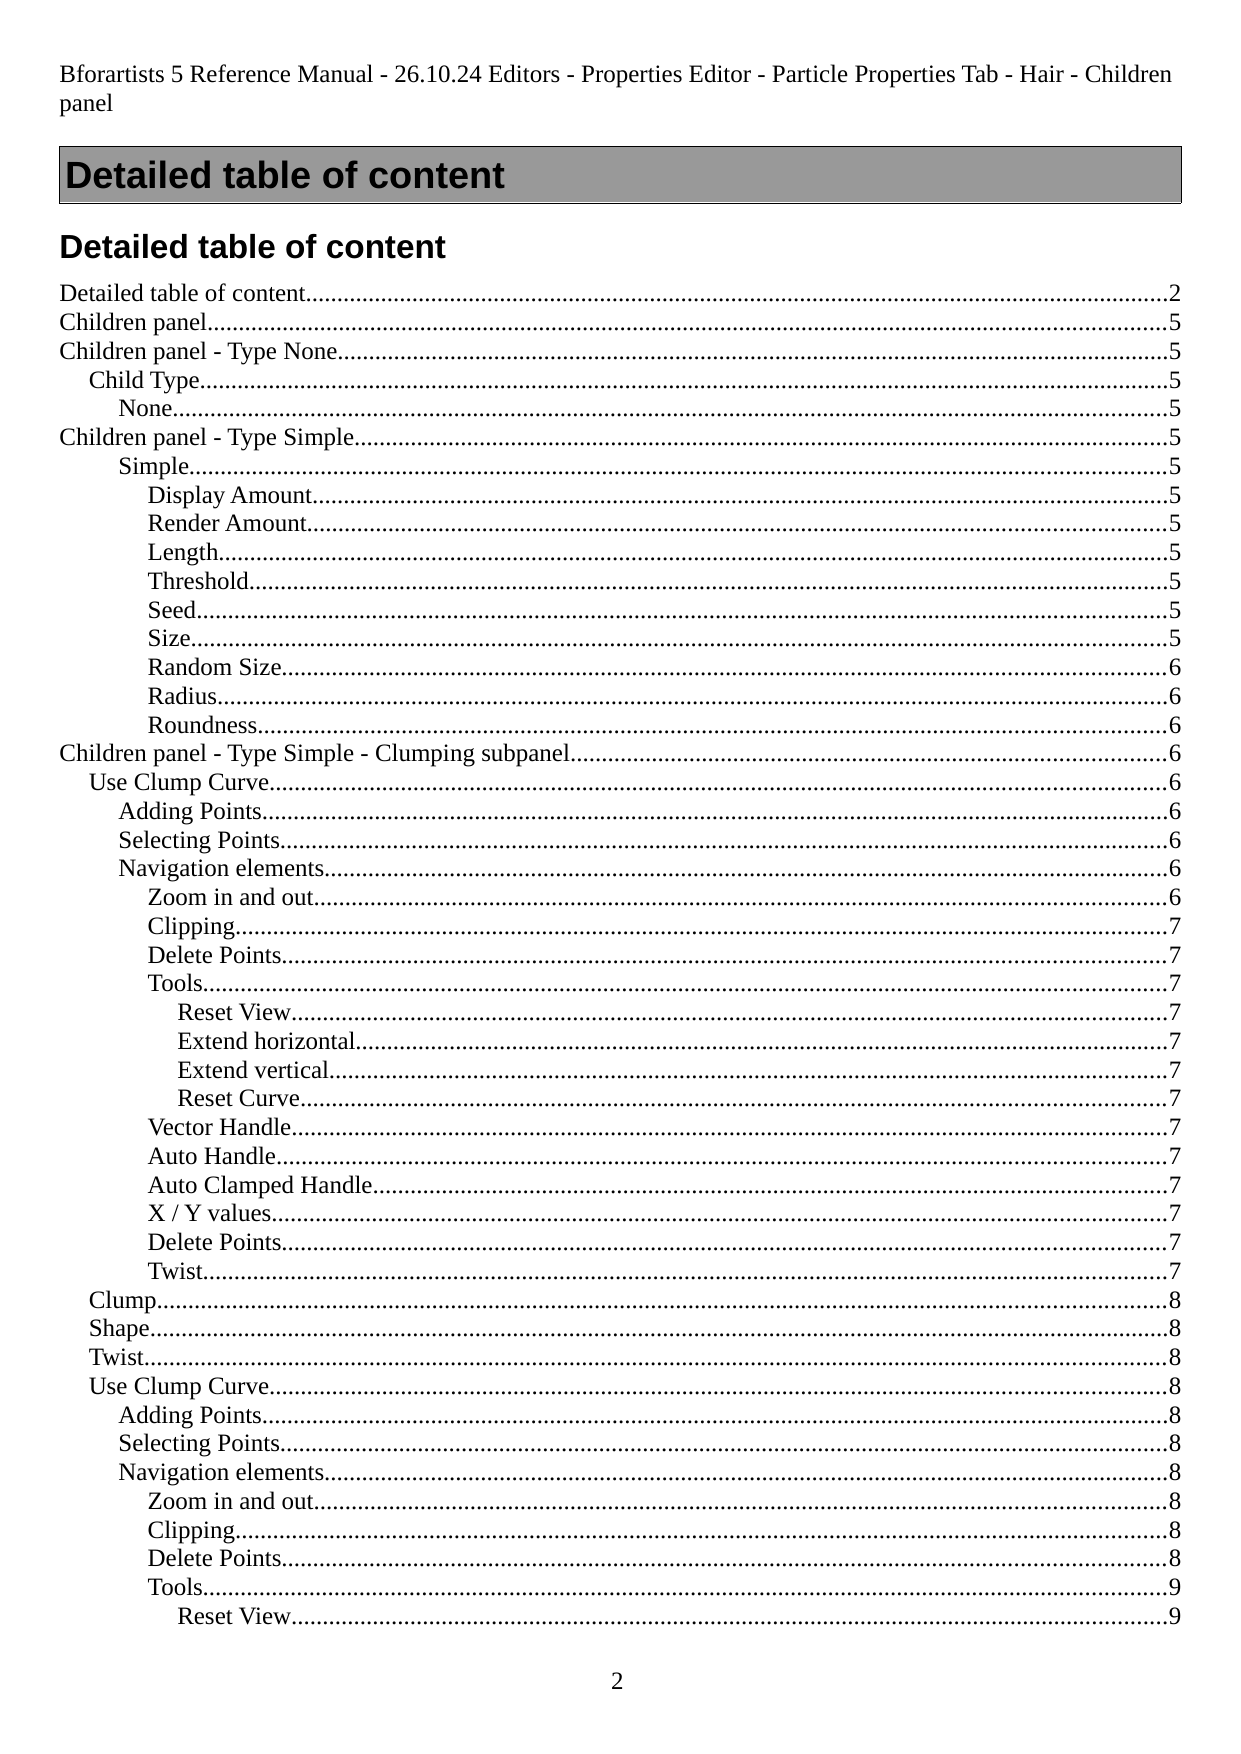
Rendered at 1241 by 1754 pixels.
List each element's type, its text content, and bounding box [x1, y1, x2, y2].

text Child Type 5 [88, 365, 1181, 393]
text Reset View 7 [177, 997, 1181, 1026]
subtitle Detailed table of content [59, 228, 1181, 266]
text Reset View 9 [177, 1601, 1181, 1630]
text Vector Handle 7 [147, 1112, 1181, 1141]
text Selecting Points 6 [118, 825, 1181, 853]
text Children panel - Type Simple 5 [59, 422, 1181, 451]
text Use Clump Curve 6 [88, 767, 1181, 796]
text Extend horizontal 7 [177, 1026, 1181, 1055]
text Radius 6 [147, 681, 1181, 710]
text Zoom in and out 8 [147, 1486, 1181, 1515]
text Adding Points 6 [118, 796, 1181, 825]
text Delete Points 7 [147, 940, 1181, 968]
text Children panel 5 [59, 307, 1181, 336]
text Twist 7 [147, 1256, 1181, 1285]
text Clump 8 [88, 1285, 1181, 1313]
text Simple 5 [118, 451, 1181, 480]
text Use Clump Curve 8 [88, 1371, 1181, 1400]
text Navigation elements 8 [118, 1457, 1181, 1486]
text Clipping 8 [147, 1515, 1181, 1543]
text Render Amount 5 [147, 508, 1181, 537]
text Auto Handle 7 [147, 1141, 1181, 1170]
text Selecting Points 8 [118, 1428, 1181, 1457]
text Reset Curve 7 [177, 1083, 1181, 1112]
text Delete Points 7 [147, 1227, 1181, 1256]
text Zoom in and out 6 [147, 882, 1181, 911]
text Random Size 6 [147, 652, 1181, 681]
text X / Y values 7 [147, 1198, 1181, 1227]
text Detailed table of content 2 [59, 278, 1181, 307]
text Tools 9 [147, 1572, 1181, 1601]
text Children panel - Type None 5 [59, 336, 1181, 365]
text Twist 8 [88, 1342, 1181, 1371]
text Threshold 5 [147, 566, 1181, 595]
text Tools 7 [147, 968, 1181, 997]
text Display Amount 5 [147, 480, 1181, 508]
text Roundness 6 [147, 710, 1181, 738]
text Auto Clamped Handle 7 [147, 1170, 1181, 1198]
text Clipping 7 [147, 911, 1181, 940]
text None 5 [118, 393, 1181, 422]
text Navigation elements 6 [118, 853, 1181, 882]
text Seed 5 [147, 595, 1181, 623]
text Size 5 [147, 623, 1181, 652]
text Adding Points 8 [118, 1400, 1181, 1428]
text Shape 8 [88, 1313, 1181, 1342]
text Extend vertical 7 [177, 1055, 1181, 1083]
table_header Detailed table of content [60, 147, 1181, 202]
text Children panel - Type Simple - Clumping subpanel 6 [59, 738, 1181, 767]
text Length 5 [147, 537, 1181, 566]
text Delete Points 8 [147, 1543, 1181, 1572]
